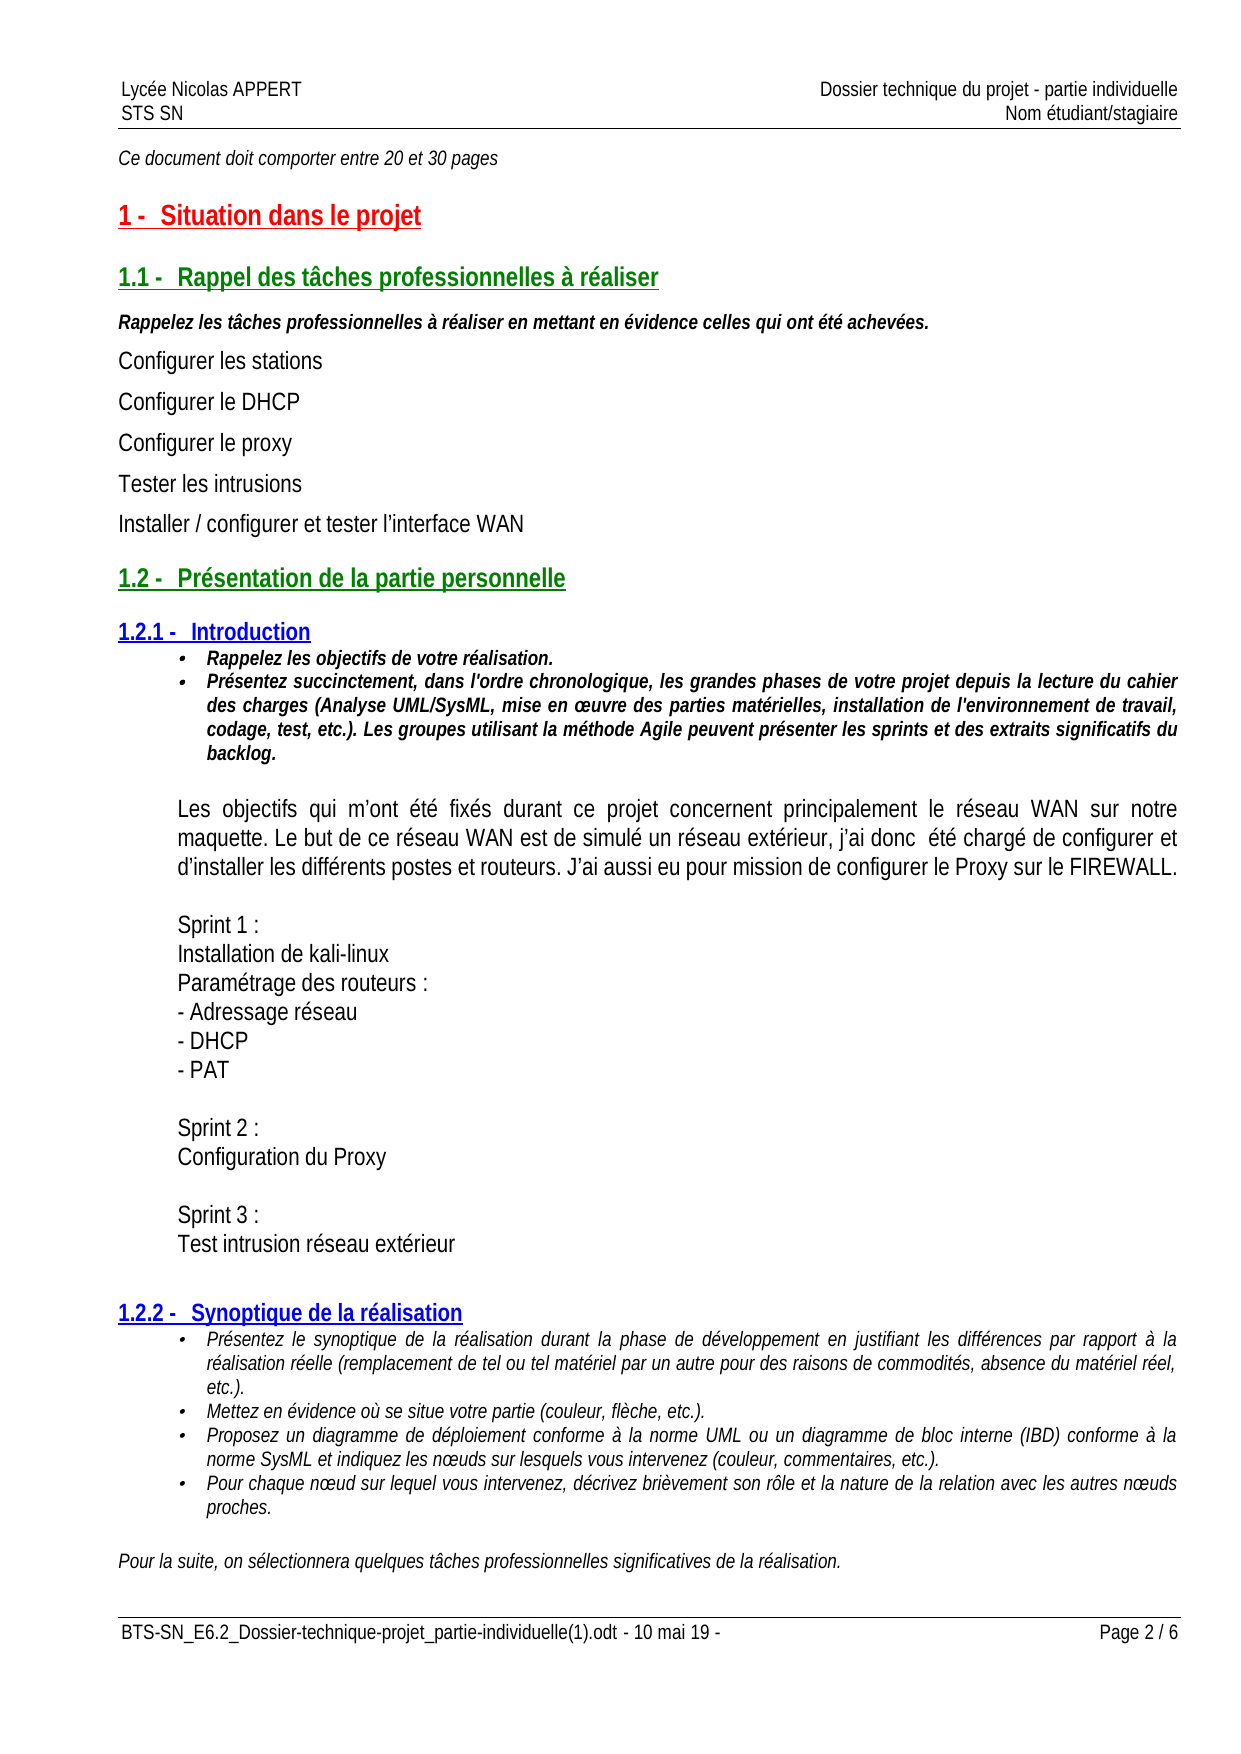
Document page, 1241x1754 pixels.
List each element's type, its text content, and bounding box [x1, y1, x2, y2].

text Ce document doit comporter entre 20 et 30 pages [118, 145, 1181, 169]
text Configurer les stations [118, 346, 1181, 375]
text Configuration du Proxy [177, 1142, 1181, 1171]
text Paramétrage des routeurs : [177, 968, 1181, 997]
subtitle Situation dans le projet [118, 199, 1181, 232]
text Installer / configurer et tester l’interface WAN [118, 509, 1181, 538]
text Sprint 2 : [177, 1113, 1181, 1142]
list Mettez en évidence où se situe votre partie (couleur, flèche, etc.). [177, 1399, 1181, 1423]
text - DHCP [177, 1026, 1181, 1055]
text Sprint 1 : [177, 910, 1181, 939]
subtitle Rappel des tâches professionnelles à réaliser [118, 261, 1181, 292]
subtitle Présentation de la partie personnelle [118, 562, 1181, 593]
subtitle Introduction [118, 616, 1181, 645]
list Présentez le synoptique de la réalisation durant la phase de développement en justifiant les différences par rapport à la réalisation réelle (remplacement de tel ou tel matériel par un autre pour des raisons de commodités, absence du matériel réel, etc.). [177, 1327, 1181, 1399]
text Configurer le DHCP [118, 387, 1181, 416]
subtitle Synoptique de la réalisation [118, 1298, 1181, 1327]
text - Adressage réseau [177, 997, 1181, 1026]
text Pour la suite, on sélectionnera quelques tâches professionnelles significatives de la réalisation. [118, 1549, 1181, 1573]
text Tester les intrusions [118, 468, 1181, 497]
text Sprint 3 : [177, 1199, 1181, 1228]
text Test intrusion réseau extérieur [177, 1228, 1181, 1257]
list Présentez succinctement, dans l'ordre chronologique, les grandes phases de votre projet depuis la lecture du cahier des charges (Analyse UML/SysML, mise en œuvre des parties matérielles, installation de l'environnement de travail, codage, test, etc.). Les groupes utilisant la méthode Agile peuvent présenter les sprints et des extraits significatifs du backlog. [177, 669, 1181, 765]
list Pour chaque nœud sur lequel vous intervenez, décrivez brièvement son rôle et la nature de la relation avec les autres nœuds proches. [177, 1471, 1181, 1519]
text Installation de kali-linux [177, 939, 1181, 968]
text Rappelez les tâches professionnelles à réaliser en mettant en évidence celles qui ont été achevées. [118, 310, 1181, 334]
list Rappelez les objectifs de votre réalisation. [177, 645, 1181, 669]
text Configurer le proxy [118, 428, 1181, 457]
list Proposez un diagramme de déploiement conforme à la norme UML ou un diagramme de bloc interne (IBD) conforme à la norme SysML et indiquez les nœuds sur lesquels vous intervenez (couleur, commentaires, etc.). [177, 1423, 1181, 1471]
text - PAT [177, 1055, 1181, 1084]
text Les objectifs qui m’ont été fixés durant ce projet concernent principalement le réseau WAN sur notre maquette. Le but de ce réseau WAN est de simulé un réseau extérieur, j’ai donc été chargé de configurer et d’installer les différents postes et routeurs. J’ai aussi eu pour mission de configurer le Proxy sur le FIREWALL. [177, 794, 1181, 881]
